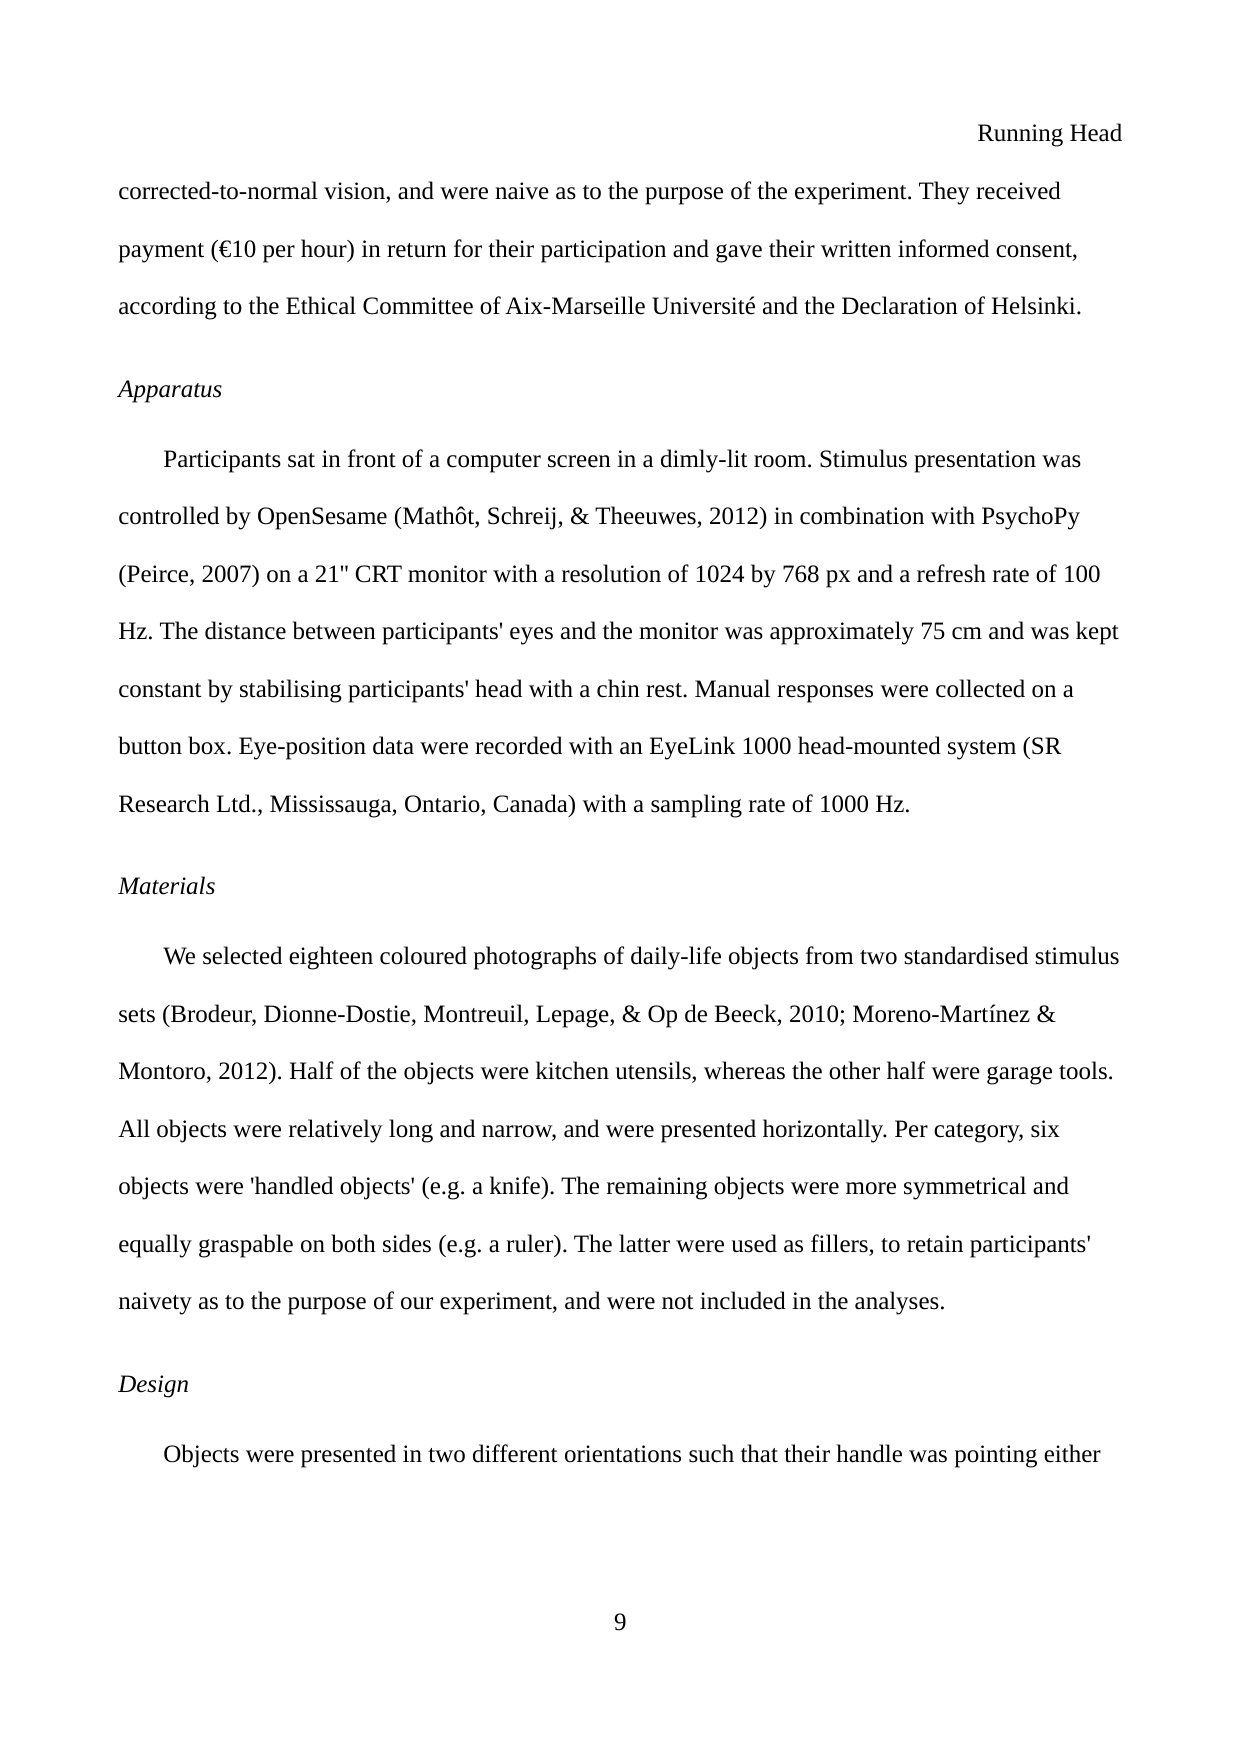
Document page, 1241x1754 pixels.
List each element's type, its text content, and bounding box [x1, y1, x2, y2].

subtitle Materials [118, 871, 1122, 900]
text corrected-to-normal vision, and were naive as to the purpose of the experiment. They received payment (€10 per hour) in return for their participation and gave their written informed consent, according to the Ethical Committee of Aix-Marseille Université and the Declaration of Helsinki. [118, 176, 1122, 320]
subtitle Apparatus [118, 374, 1122, 403]
text We selected eighteen coloured photographs of daily-life objects from two standardised stimulus sets (Brodeur, Dionne-Dostie, Montreuil, Lepage, & Op de Beeck, 2010; Moreno-Martínez & Montoro, 2012). Half of the objects were kitchen utensils, whereas the other half were garage tools. All objects were relatively long and narrow, and were presented horizontally. Per category, six objects were 'handled objects' (e.g. a knife). The remaining objects were more symmetrical and equally graspable on both sides (e.g. a ruler). The latter were used as fillers, to retain participants' naivety as to the purpose of our experiment, and were not included in the analyses. [118, 941, 1122, 1315]
text Participants sat in front of a computer screen in a dimly-lit room. Stimulus presentation was controlled by OpenSesame (Mathôt, Schreij, & Theeuwes, 2012) in combination with PsychoPy (Peirce, 2007) on a 21'' CRT monitor with a resolution of 1024 by 768 px and a refresh rate of 100 Hz. The distance between participants' eyes and the monitor was approximately 75 cm and was kept constant by stabilising participants' head with a chin rest. Manual responses were collected on a button box. Eye-position data were recorded with an EyeLink 1000 head-mounted system (SR Research Ltd., Mississauga, Ontario, Canada) with a sampling rate of 1000 Hz. [118, 444, 1122, 818]
subtitle Design [118, 1369, 1122, 1398]
text Objects were presented in two different orientations such that their handle was pointing either [118, 1439, 1122, 1468]
